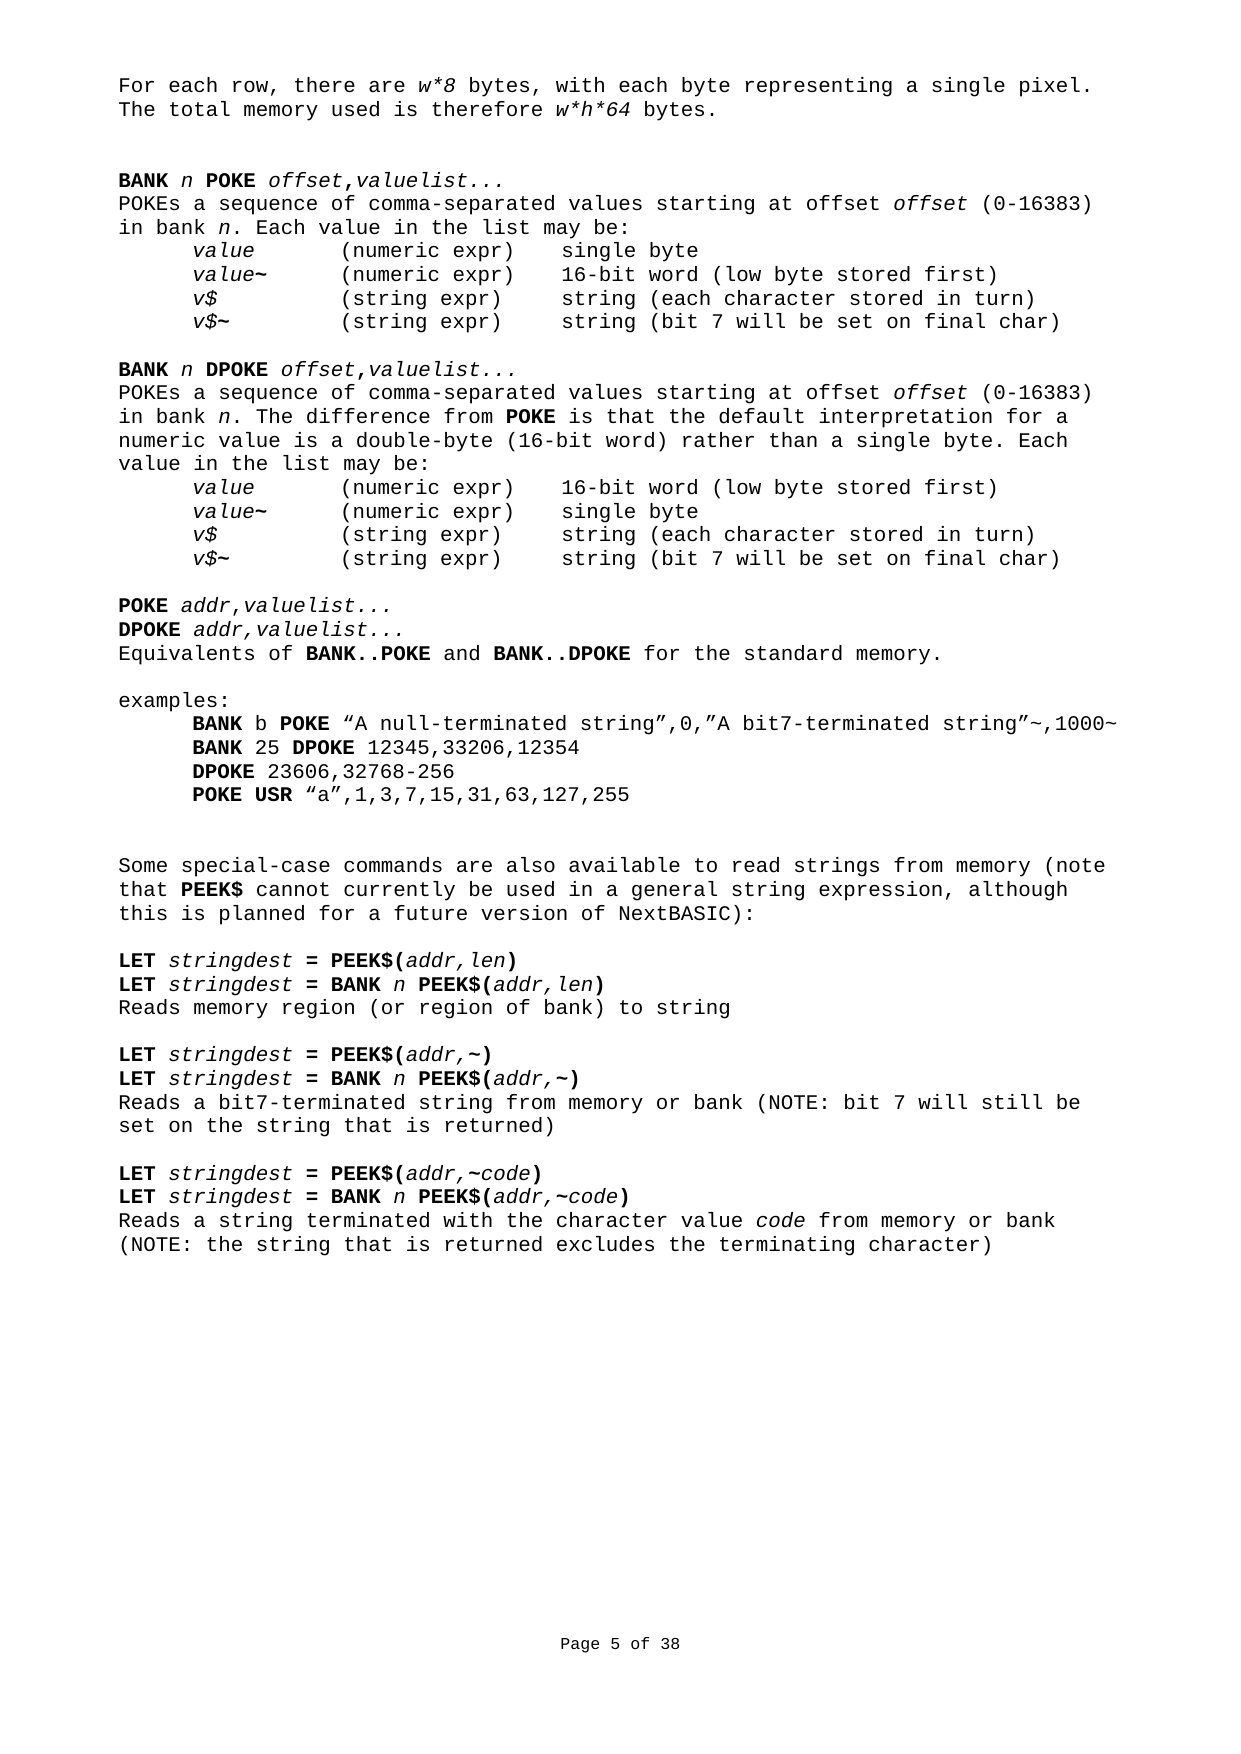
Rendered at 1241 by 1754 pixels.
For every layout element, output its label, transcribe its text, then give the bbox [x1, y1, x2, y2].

text LET stringdest = PEEK$(addr,~code) [118, 1163, 1122, 1186]
text v$~ (string expr) string (bit 7 will be set on final char) [118, 548, 1122, 572]
text examples: [118, 690, 1122, 713]
text The total memory used is therefore w*h*64 bytes. [118, 99, 1122, 122]
text POKE USR “a”,1,3,7,15,31,63,127,255 [118, 784, 1122, 808]
text value~ (numeric expr) 16-bit word (low byte stored first) [118, 264, 1122, 288]
text v$~ (string expr) string (bit 7 will be set on final char) [118, 311, 1122, 335]
text BANK b POKE “A null-terminated string”,0,”A bit7-terminated string”~,1000~ [118, 713, 1122, 737]
text BANK 25 DPOKE 12345,33206,12354 [118, 737, 1122, 761]
text Reads a bit7-terminated string from memory or bank (NOTE: bit 7 will still be set on the string that is returned) [118, 1092, 1122, 1139]
text Reads a string terminated with the character value code from memory or bank (NOTE: the string that is returned excludes the terminating character) [118, 1210, 1122, 1257]
text LET stringdest = PEEK$(addr,~) [118, 1044, 1122, 1068]
text v$ (string expr) string (each character stored in turn) [118, 288, 1122, 311]
text POKE addr,valuelist... [118, 595, 1122, 619]
text LET stringdest = BANK n PEEK$(addr,~) [118, 1068, 1122, 1092]
text value~ (numeric expr) single byte [118, 501, 1122, 524]
text POKEs a sequence of comma-separated values starting at offset offset (0-16383) in bank n. Each value in the list may be: [118, 193, 1122, 241]
text Reads memory region (or region of bank) to string [118, 997, 1122, 1021]
text Equivalents of BANK..POKE and BANK..DPOKE for the standard memory. [118, 642, 1122, 666]
text BANK n POKE offset,valuelist... [118, 169, 1122, 193]
text v$ (string expr) string (each character stored in turn) [118, 524, 1122, 548]
text BANK n DPOKE offset,valuelist... [118, 359, 1122, 382]
text LET stringdest = BANK n PEEK$(addr,~code) [118, 1186, 1122, 1210]
text value (numeric expr) single byte [118, 241, 1122, 264]
text POKEs a sequence of comma-separated values starting at offset offset (0-16383) in bank n. The difference from POKE is that the default interpretation for a numeric value is a double-byte (16-bit word) rather than a single byte. Each value in the list may be: [118, 382, 1122, 477]
text DPOKE 23606,32768-256 [118, 761, 1122, 784]
text LET stringdest = BANK n PEEK$(addr,len) [118, 973, 1122, 997]
text DPOKE addr,valuelist... [118, 619, 1122, 642]
text Some special-case commands are also available to read strings from memory (note that PEEK$ cannot currently be used in a general string expression, although this is planned for a future version of NextBASIC): [118, 855, 1122, 926]
text For each row, there are w*8 bytes, with each byte representing a single pixel. [118, 75, 1122, 99]
text value (numeric expr) 16-bit word (low byte stored first) [118, 477, 1122, 501]
text LET stringdest = PEEK$(addr,len) [118, 950, 1122, 973]
